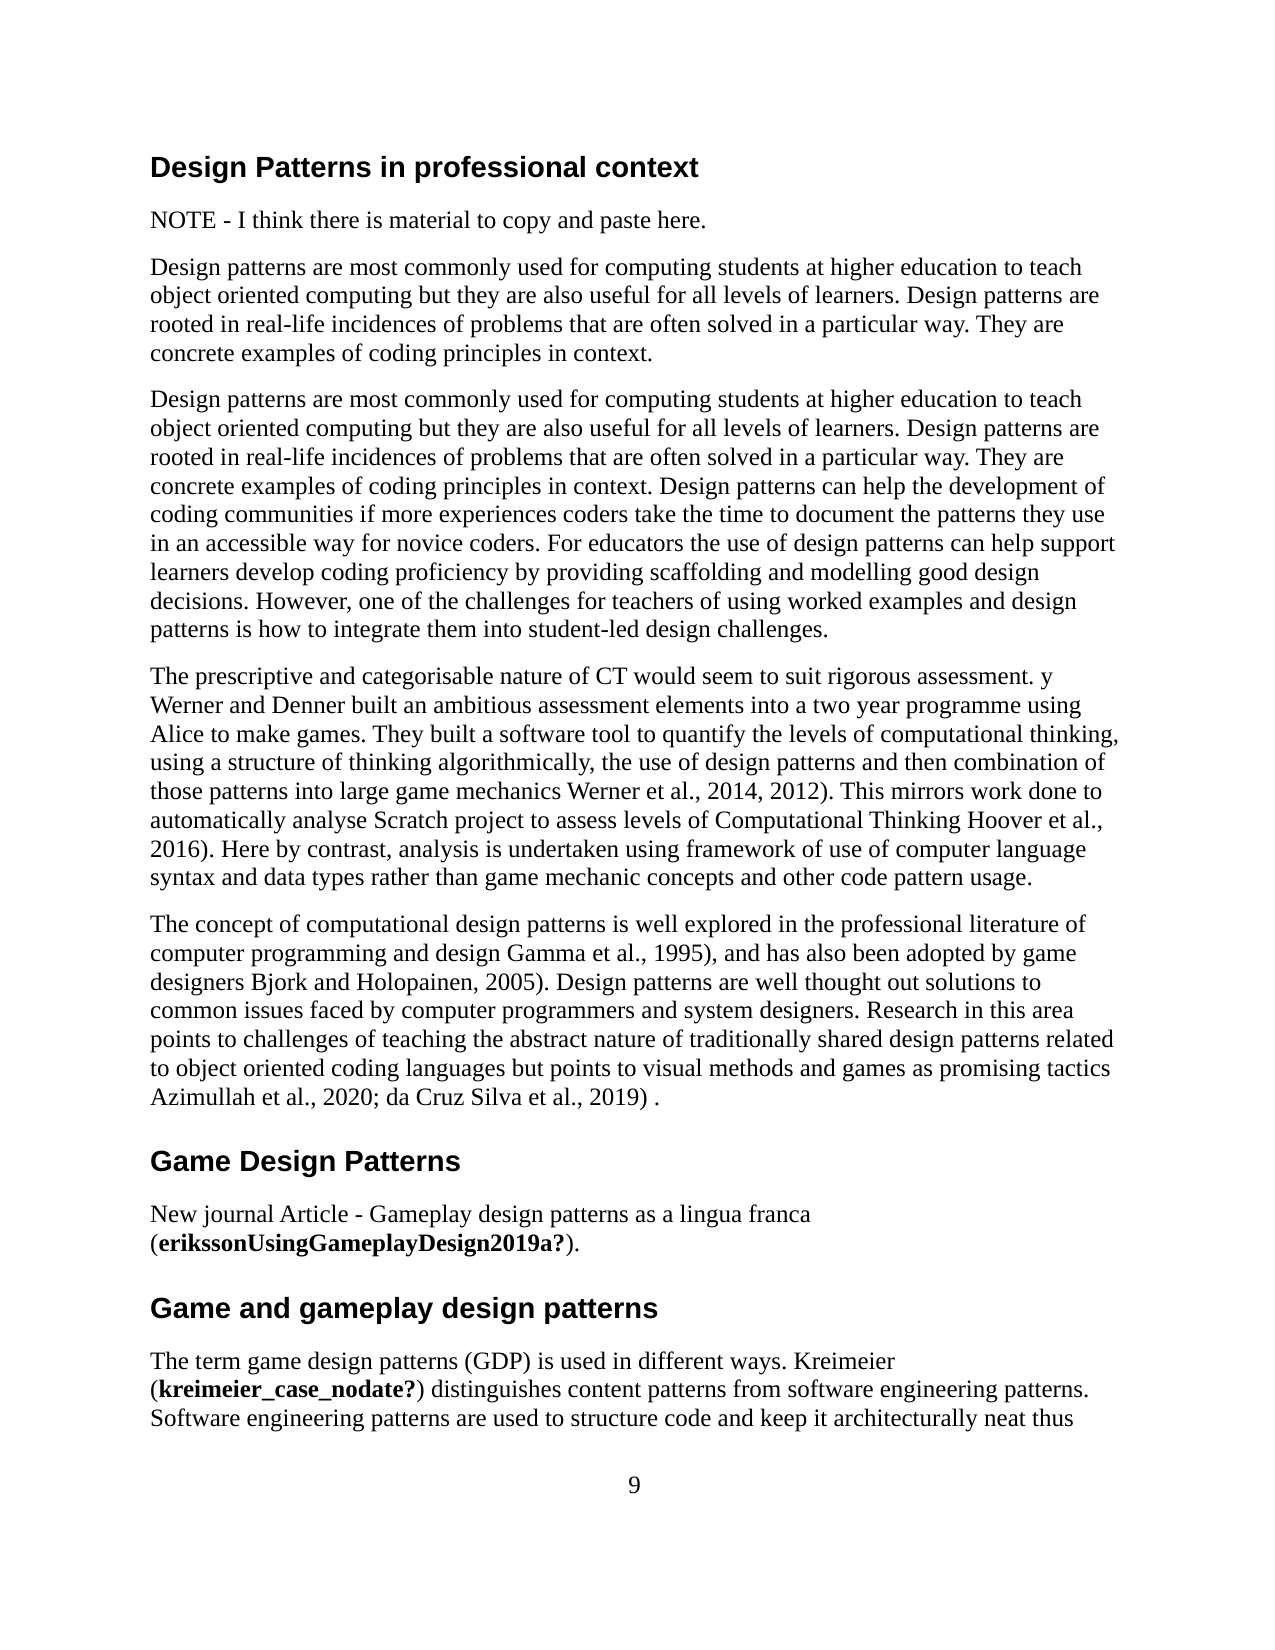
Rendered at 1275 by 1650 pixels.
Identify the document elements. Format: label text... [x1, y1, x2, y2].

text The term game design patterns (GDP) is used in different ways. Kreimeier (kreimeier_case_nodate?) distinguishes content patterns from software engineering patterns. Software engineering patterns are used to structure code and keep it architecturally neat thus [150, 1346, 1125, 1432]
subtitle Game Design Patterns [150, 1144, 1125, 1178]
text NOTE - I think there is material to copy and paste here. [150, 205, 1125, 234]
text Design patterns are most commonly used for computing students at higher education to teach object oriented computing but they are also useful for all levels of learners. Design patterns are rooted in real-life incidences of problems that are often solved in a particular way. They are concrete examples of coding principles in context. [150, 252, 1125, 367]
subtitle Design Patterns in professional context [150, 150, 1125, 183]
text Design patterns are most commonly used for computing students at higher education to teach object oriented computing but they are also useful for all levels of learners. Design patterns are rooted in real-life incidences of problems that are often solved in a particular way. They are concrete examples of coding principles in context. Design patterns can help the development of coding communities if more experiences coders take the time to document the patterns they use in an accessible way for novice coders. For educators the use of design patterns can help support learners develop coding proficiency by providing scaffolding and modelling good design decisions. However, one of the challenges for teachers of using worked examples and design patterns is how to integrate them into student-led design challenges. [150, 384, 1125, 643]
text The prescriptive and categorisable nature of CT would seem to suit rigorous assessment. y Werner and Denner built an ambitious assessment elements into a two year programme using Alice to make games. They built a software tool to quantify the levels of computational thinking, using a structure of thinking algorithmically, the use of design patterns and then combination of those patterns into large game mechanics Werner et al., 2014, 2012). This mirrors work done to automatically analyse Scratch project to assess levels of Computational Thinking Hoover et al., 2016). Here by contrast, analysis is undertaken using framework of use of computer language syntax and data types rather than game mechanic concepts and other code pattern usage. [150, 661, 1125, 891]
subtitle Game and gameplay design patterns [150, 1291, 1125, 1324]
text The concept of computational design patterns is well explored in the professional literature of computer programming and design Gamma et al., 1995), and has also been adopted by game designers Bjork and Holopainen, 2005). Design patterns are well thought out solutions to common issues faced by computer programmers and system designers. Research in this area points to challenges of teaching the abstract nature of traditionally shared design patterns related to object oriented coding languages but points to visual methods and games as promising tactics Azimullah et al., 2020; da Cruz Silva et al., 2019) . [150, 909, 1125, 1110]
text New journal Article - Gameplay design patterns as a lingua franca (erikssonUsingGameplayDesign2019a?). [150, 1199, 1125, 1257]
